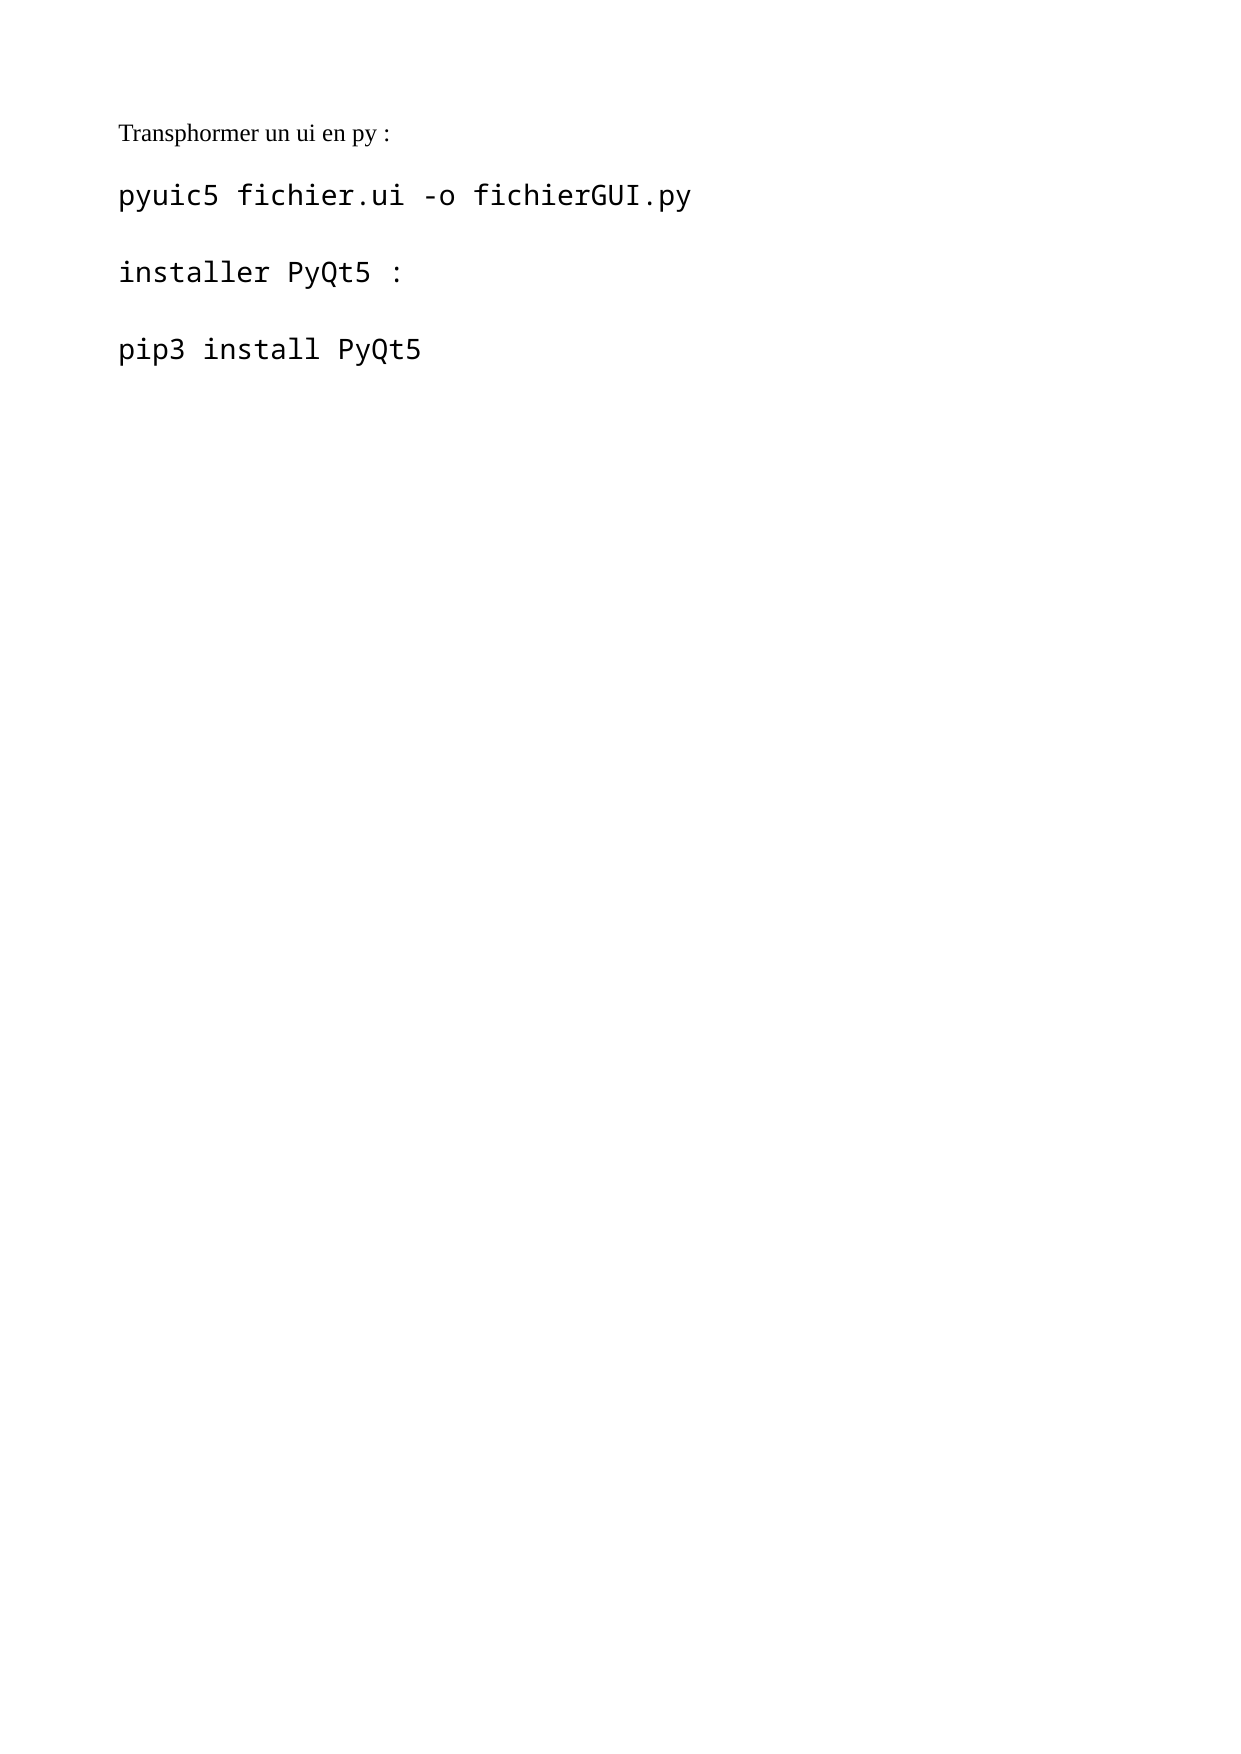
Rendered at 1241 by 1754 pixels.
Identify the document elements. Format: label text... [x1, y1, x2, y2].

text Transphormer un ui en py : [118, 118, 1122, 147]
text installer PyQt5 : [118, 252, 1122, 291]
text pip3 install PyQt5 [118, 329, 1122, 367]
text pyuic5 fichier.ui -o fichierGUI.py [118, 176, 1122, 214]
